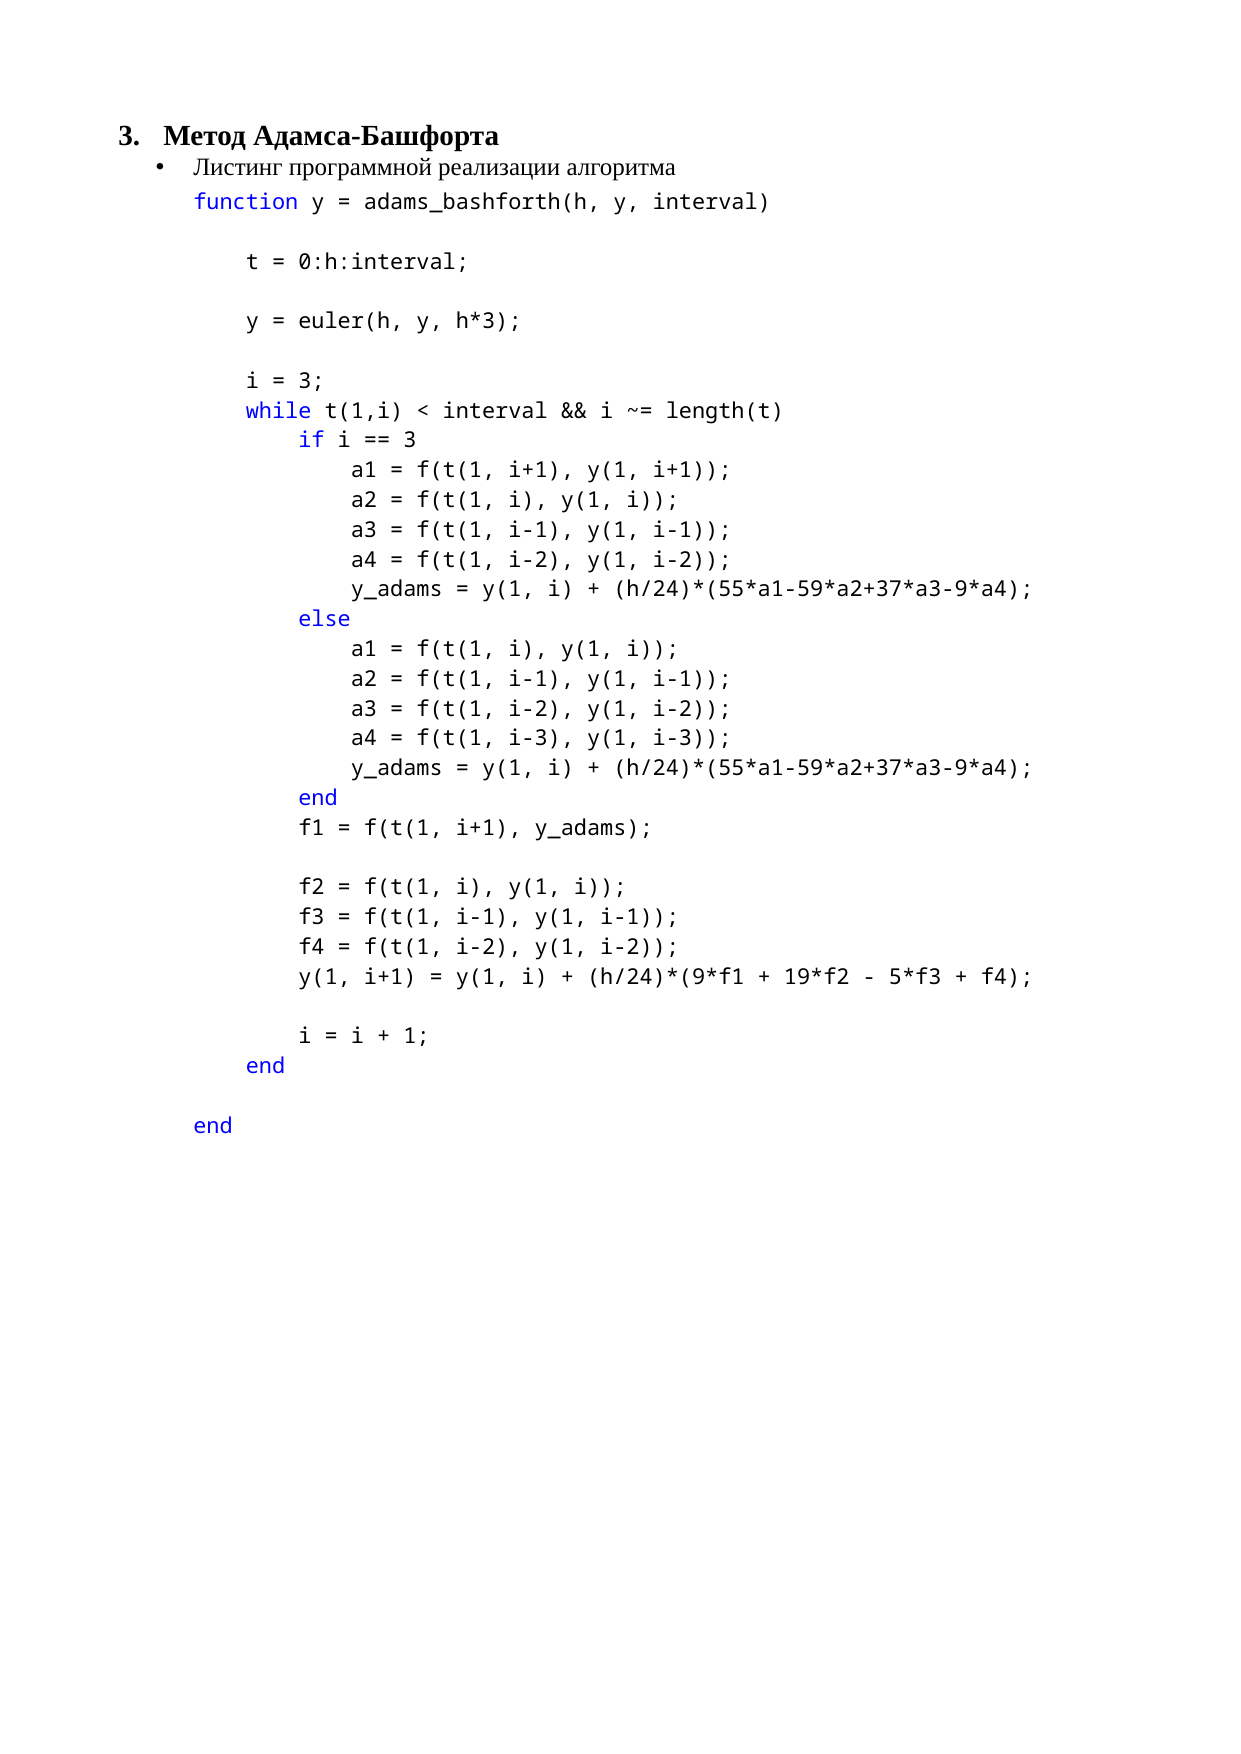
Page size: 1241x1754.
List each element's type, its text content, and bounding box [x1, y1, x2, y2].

text a3 = f(t(1, i-2), y(1, i-2)); [193, 693, 1122, 722]
text a3 = f(t(1, i-1), y(1, i-1)); [193, 514, 1122, 544]
text y_adams = y(1, i) + (h/24)*(55*a1-59*a2+37*a3-9*a4); [193, 752, 1122, 782]
text a1 = f(t(1, i+1), y(1, i+1)); [193, 454, 1122, 484]
text a2 = f(t(1, i), y(1, i)); [193, 484, 1122, 514]
text while t(1,i) < interval && i ~= length(t) [193, 395, 1122, 424]
text f2 = f(t(1, i), y(1, i)); [193, 871, 1122, 901]
text end [193, 782, 1122, 812]
text y = euler(h, y, h*3); [193, 305, 1122, 335]
text a4 = f(t(1, i-3), y(1, i-3)); [193, 722, 1122, 752]
text end [193, 1110, 1122, 1139]
text f4 = f(t(1, i-2), y(1, i-2)); [193, 931, 1122, 961]
text a2 = f(t(1, i-1), y(1, i-1)); [193, 663, 1122, 693]
text function y = adams_bashforth(h, y, interval) [193, 186, 1122, 216]
text a1 = f(t(1, i), y(1, i)); [193, 633, 1122, 663]
text a4 = f(t(1, i-2), y(1, i-2)); [193, 544, 1122, 573]
text if i == 3 [193, 424, 1122, 454]
text else [193, 603, 1122, 633]
text f3 = f(t(1, i-1), y(1, i-1)); [193, 901, 1122, 931]
text y_adams = y(1, i) + (h/24)*(55*a1-59*a2+37*a3-9*a4); [193, 573, 1122, 603]
text t = 0:h:interval; [193, 246, 1122, 276]
text f1 = f(t(1, i+1), y_adams); [193, 812, 1122, 842]
list Листинг программной реализации алгоритма [156, 152, 1122, 180]
text i = i + 1; [193, 1020, 1122, 1050]
text y(1, i+1) = y(1, i) + (h/24)*(9*f1 + 19*f2 - 5*f3 + f4); [193, 961, 1122, 991]
text i = 3; [193, 365, 1122, 395]
subtitle Метод Адамса-Башфорта [118, 118, 1122, 152]
text end [193, 1050, 1122, 1080]
